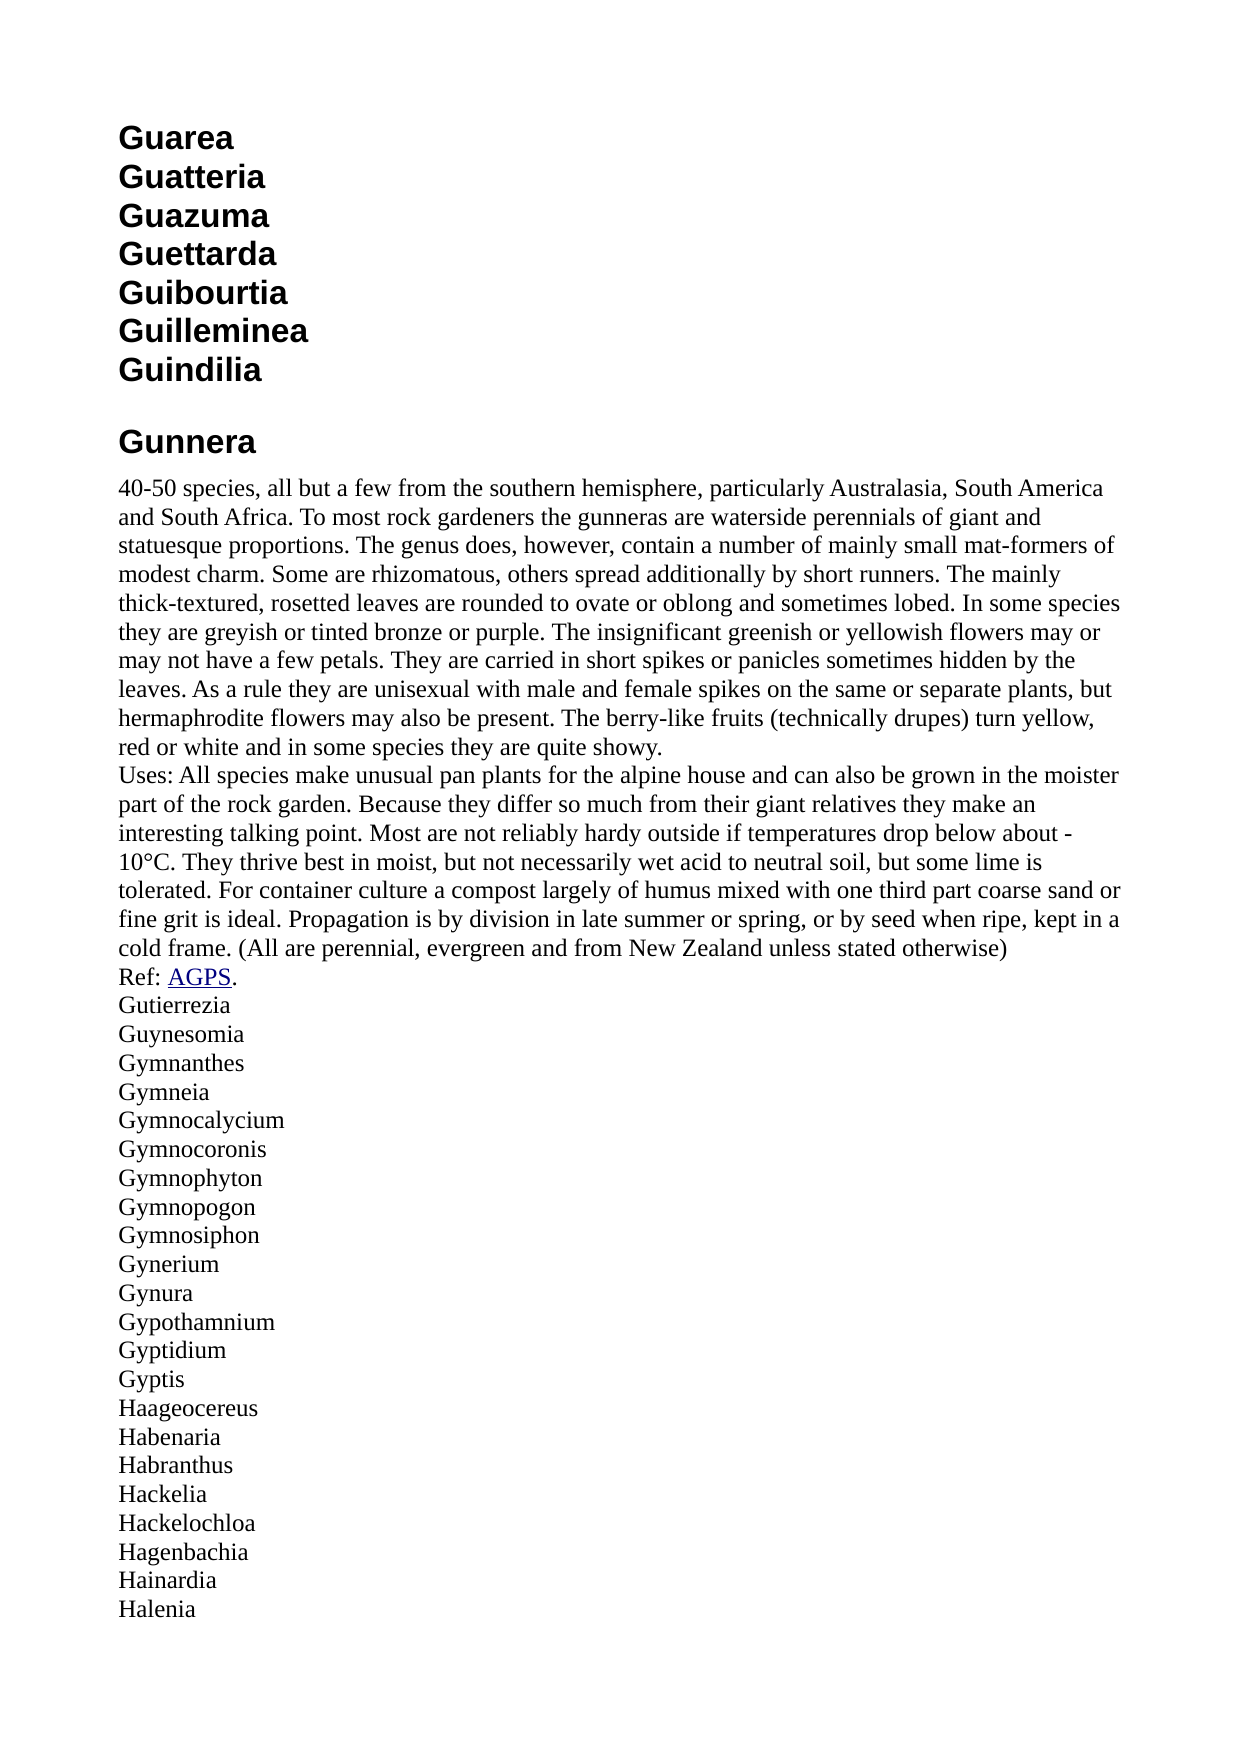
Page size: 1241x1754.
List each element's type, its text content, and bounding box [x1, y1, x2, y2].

text Gutierrezia Guynesomia Gymnanthes Gymneia Gymnocalycium Gymnocoronis Gymnophyton Gymnopogon Gymnosiphon Gynerium Gynura Gypothamnium Gyptidium Gyptis Haageocereus Habenaria Habranthus Hackelia Hackelochloa Hagenbachia Hainardia Halenia [118, 991, 1122, 1623]
text Ref: AGPS. [118, 962, 1122, 991]
subtitle Guarea Guatteria Guazuma Guettarda Guibourtia Guilleminea Guindilia [118, 118, 1122, 389]
text 40-50 species, all but a few from the southern hemisphere, particularly Australasia, South America and South Africa. To most rock gardeners the gunneras are waterside perennials of giant and statuesque proportions. The genus does, however, contain a number of mainly small mat-formers of modest charm. Some are rhizomatous, others spread additionally by short runners. The mainly thick-textured, rosetted leaves are rounded to ovate or oblong and sometimes lobed. In some species they are greyish or tinted bronze or purple. The insignificant greenish or yellowish flowers may or may not have a few petals. They are carried in short spikes or panicles sometimes hidden by the leaves. As a rule they are unisexual with male and female spikes on the same or separate plants, but hermaphrodite flowers may also be present. The berry-like fruits (technically drupes) turn yellow, red or white and in some species they are quite showy. [118, 473, 1122, 761]
text Uses: All species make unusual pan plants for the alpine house and can also be grown in the moister part of the rock garden. Because they differ so much from their giant relatives they make an interesting talking point. Most are not reliably hardy outside if temperatures drop below about -10°C. They thrive best in moist, but not necessarily wet acid to neutral soil, but some lime is tolerated. For container culture a compost largely of humus mixed with one third part coarse sand or fine grit is ideal. Propagation is by division in late summer or spring, or by seed when ripe, kept in a cold frame. (All are perennial, evergreen and from New Zealand unless stated otherwise) [118, 761, 1122, 962]
subtitle Gunnera [118, 422, 1122, 461]
